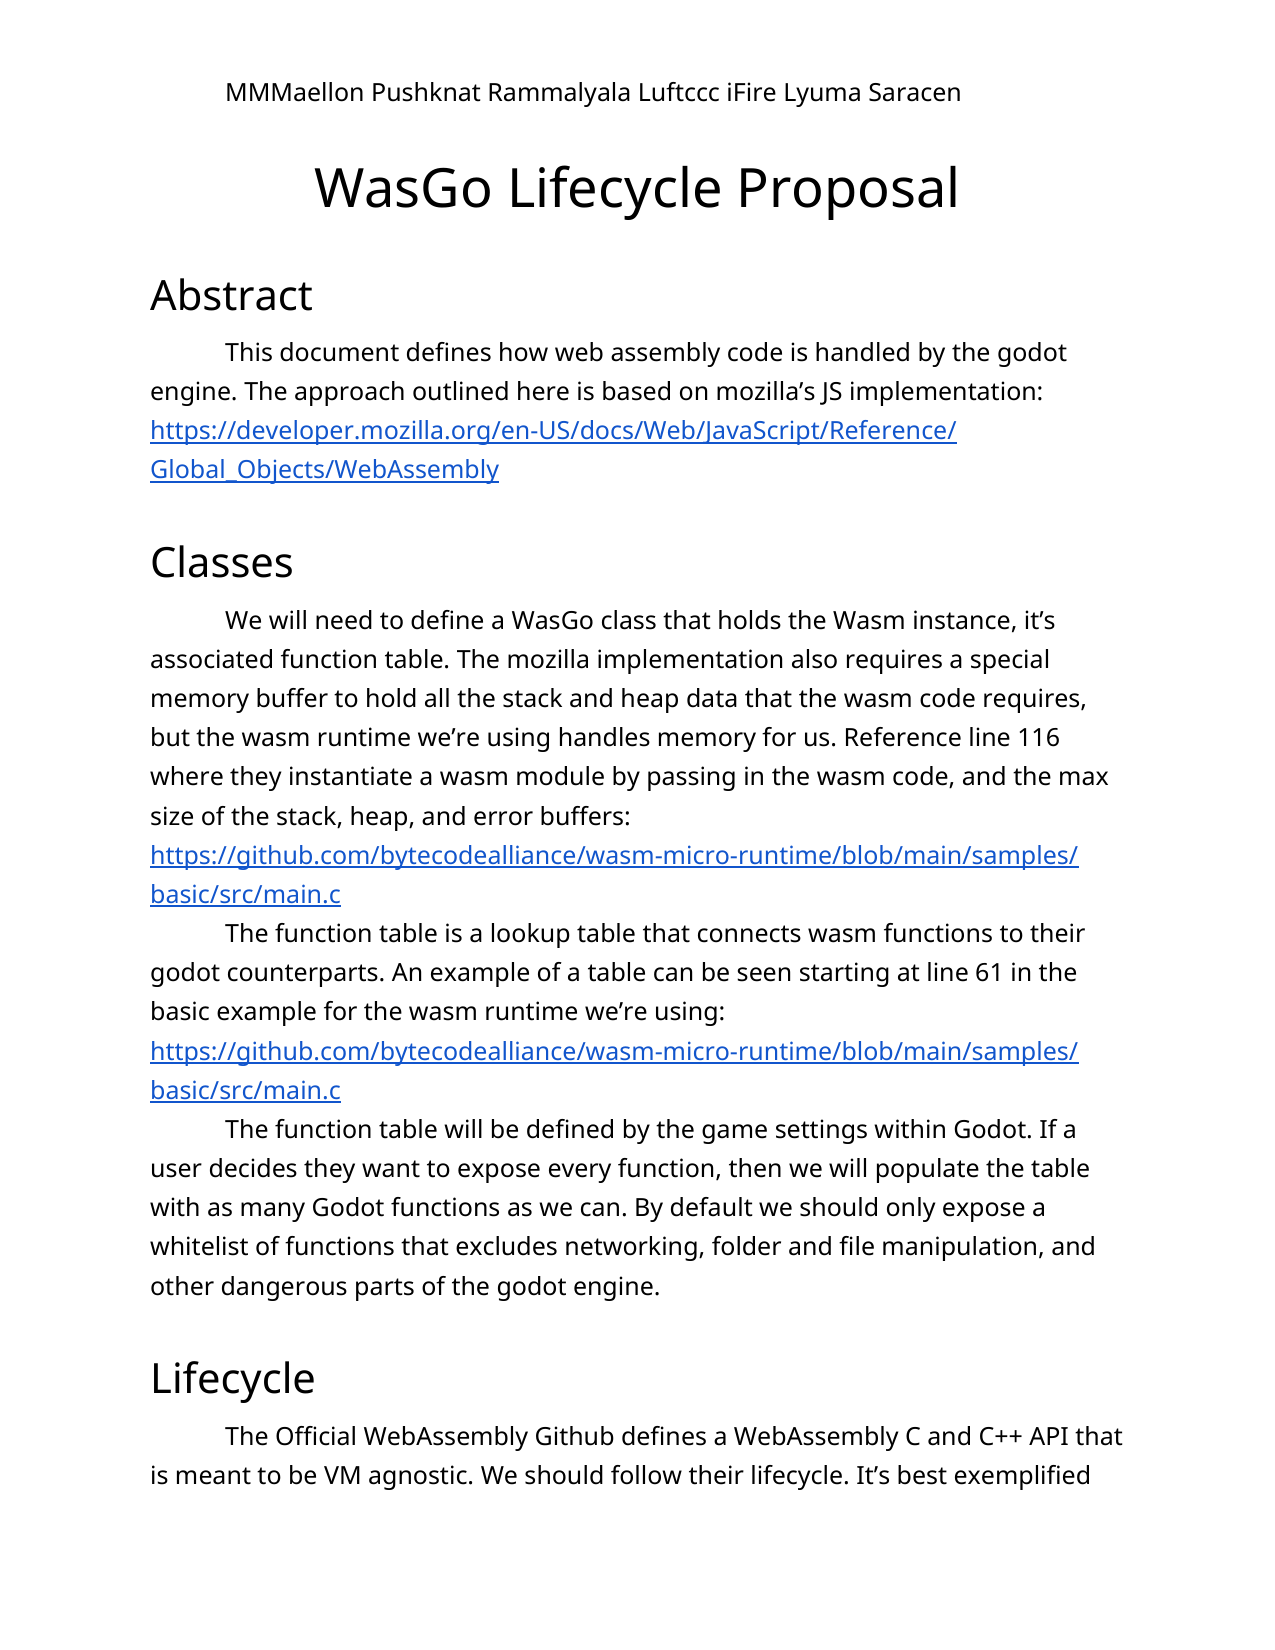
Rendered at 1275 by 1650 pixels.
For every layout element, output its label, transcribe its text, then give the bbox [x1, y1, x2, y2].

text The function table is a lookup table that connects wasm functions to their godot counterparts. An example of a table can be seen starting at line 61 in the basic example for the wasm runtime we’re using: https://github.com/bytecodealliance/wasm-micro-runtime/blob/main/samples/basic/src/main.c [150, 916, 1125, 1106]
title WasGo Lifecycle Proposal [150, 150, 1125, 224]
text The Official WebAssembly Github defines a WebAssembly C and C++ API that is meant to be VM agnostic. We should follow their lifecycle. It’s best exemplified [150, 1418, 1125, 1491]
subtitle Lifecycle [150, 1349, 1125, 1406]
subtitle Abstract [150, 265, 1125, 322]
text We will need to define a WasGo class that holds the Wasm instance, it’s associated function table. The mozilla implementation also requires a special memory buffer to hold all the stack and heap data that the wasm code requires, but the wasm runtime we’re using handles memory for us. Reference line 116 where they instantiate a wasm module by passing in the wasm code, and the max size of the stack, heap, and error buffers: https://github.com/bytecodealliance/wasm-micro-runtime/blob/main/samples/basic/src/main.c [150, 602, 1125, 911]
text The function table will be defined by the game settings within Godot. If a user decides they want to expose every function, then we will populate the table with as many Godot functions as we can. By default we should only expose a whitelist of functions that excludes networking, folder and file manipulation, and other dangerous parts of the godot engine. [150, 1111, 1125, 1302]
text This document defines how web assembly code is handled by the godot engine. The approach outlined here is based on mozilla’s JS implementation: https://developer.mozilla.org/en-US/docs/Web/JavaScript/Reference/Global_Objects/WebAssembly [150, 335, 1125, 486]
subtitle Classes [150, 533, 1125, 590]
